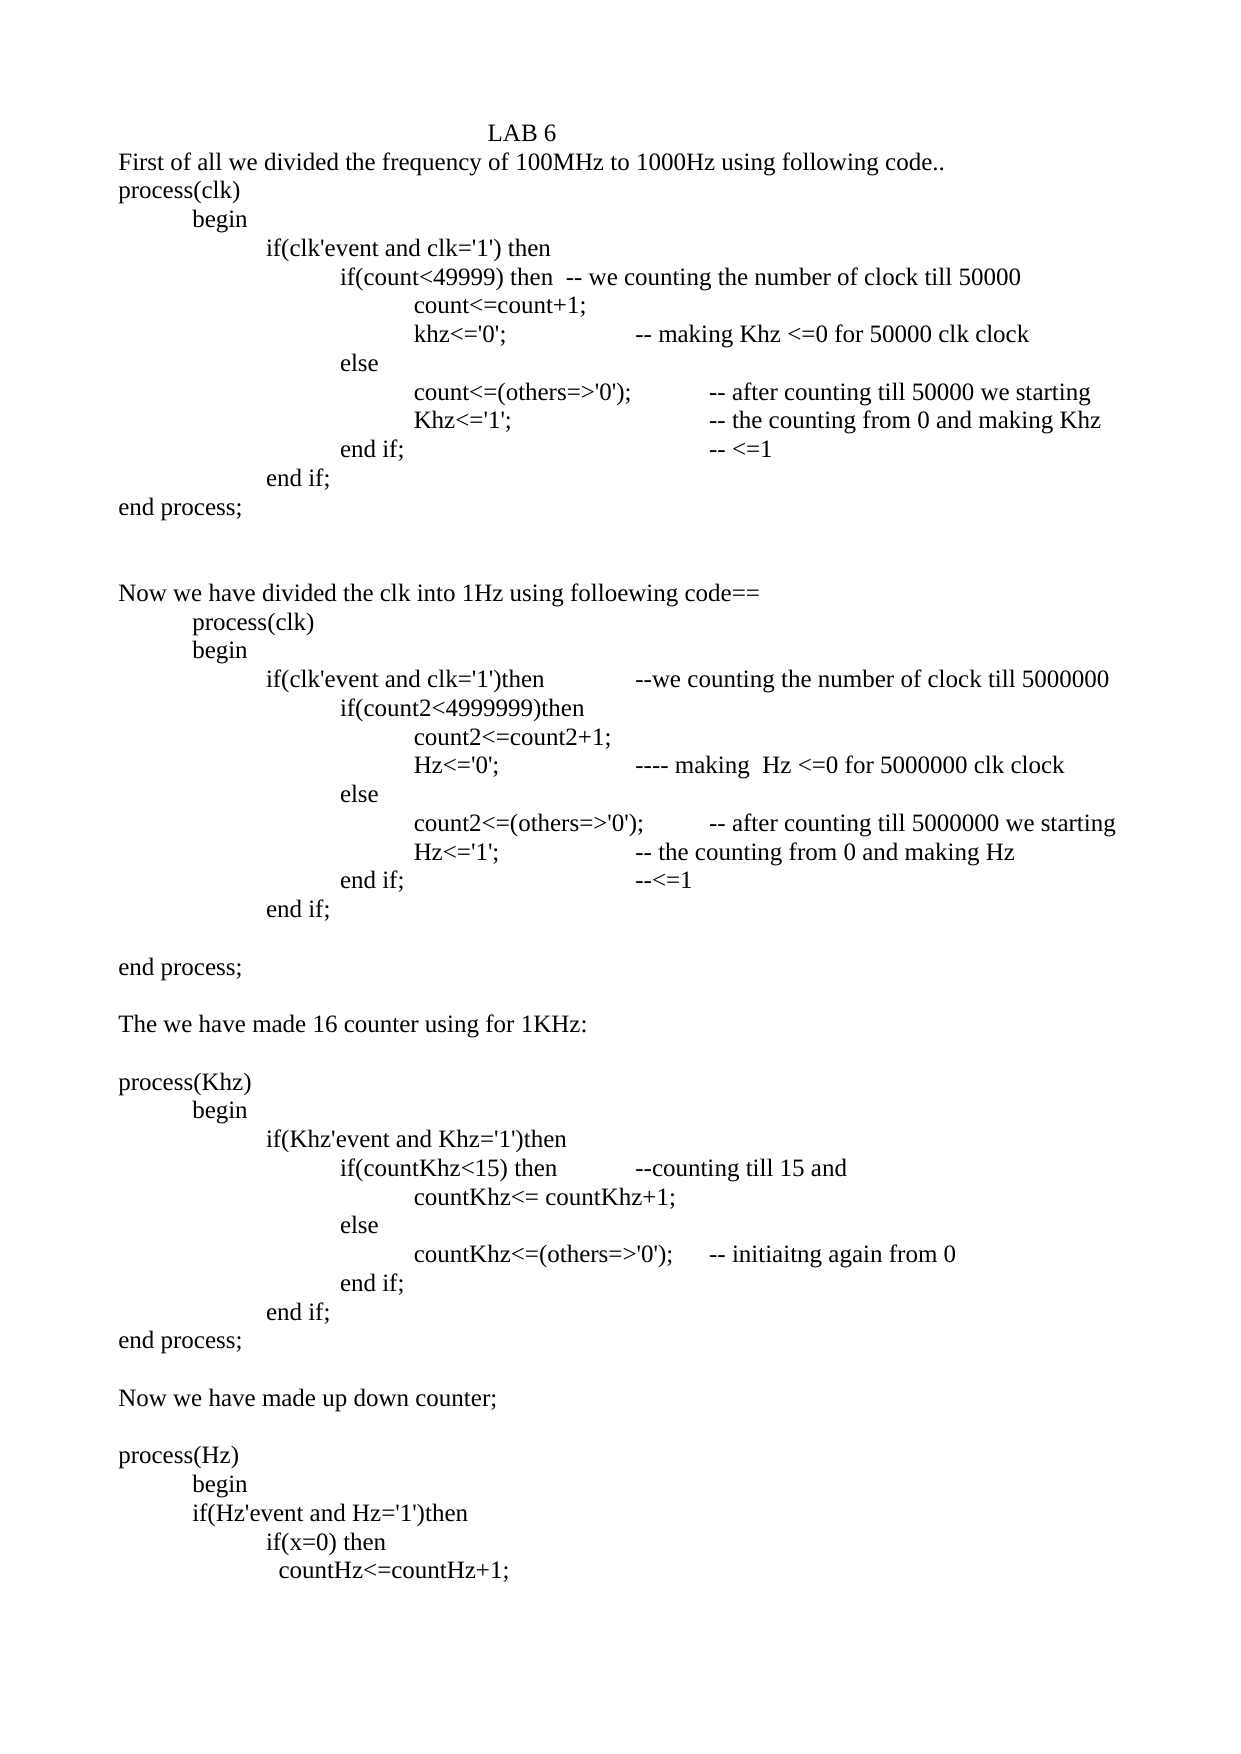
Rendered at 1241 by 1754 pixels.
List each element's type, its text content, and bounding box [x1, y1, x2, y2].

text countKhz<=(others=>'0'); -- initiaitng again from 0 [118, 1239, 1122, 1268]
text if(clk'event and clk='1')then --we counting the number of clock till 5000000 [118, 664, 1122, 693]
text if(Khz'event and Khz='1')then [118, 1124, 1122, 1153]
text end if; --<=1 [118, 866, 1122, 894]
text begin [118, 204, 1122, 233]
text Now we have made up down counter; [118, 1383, 1122, 1412]
text process(Hz) [118, 1441, 1122, 1469]
text end process; [118, 492, 1122, 521]
text else [118, 779, 1122, 808]
text end if; [118, 463, 1122, 492]
text countHz<=countHz+1; [118, 1556, 1122, 1584]
text begin [118, 636, 1122, 664]
text Hz<='0'; ---- making Hz <=0 for 5000000 clk clock [118, 751, 1122, 779]
text LAB 6 [118, 118, 1122, 147]
text count<=(others=>'0'); -- after counting till 50000 we starting [118, 377, 1122, 406]
text khz<='0'; -- making Khz <=0 for 50000 clk clock [118, 319, 1122, 348]
text begin [118, 1096, 1122, 1124]
text if(x=0) then [118, 1527, 1122, 1556]
text count<=count+1; [118, 291, 1122, 319]
text end if; [118, 894, 1122, 923]
text countKhz<= countKhz+1; [118, 1182, 1122, 1211]
text process(clk) [118, 607, 1122, 636]
text if(countKhz<15) then --counting till 15 and [118, 1153, 1122, 1182]
text else [118, 348, 1122, 377]
text Now we have divided the clk into 1Hz using folloewing code== [118, 578, 1122, 607]
text begin [118, 1469, 1122, 1498]
text else [118, 1211, 1122, 1239]
text end process; [118, 952, 1122, 981]
text if(count<49999) then -- we counting the number of clock till 50000 [118, 262, 1122, 291]
text count2<=(others=>'0'); -- after counting till 5000000 we starting [118, 808, 1122, 837]
text The we have made 16 counter using for 1KHz: [118, 1009, 1122, 1038]
text process(clk) [118, 176, 1122, 204]
text process(Khz) [118, 1067, 1122, 1096]
text Khz<='1'; -- the counting from 0 and making Khz [118, 406, 1122, 434]
text if(clk'event and clk='1') then [118, 233, 1122, 262]
text end if; [118, 1297, 1122, 1326]
text end process; [118, 1326, 1122, 1354]
text First of all we divided the frequency of 100MHz to 1000Hz using following code.. [118, 147, 1122, 176]
text count2<=count2+1; [118, 722, 1122, 751]
text end if; [118, 1268, 1122, 1297]
text if(Hz'event and Hz='1')then [118, 1498, 1122, 1527]
text end if; -- <=1 [118, 434, 1122, 463]
text if(count2<4999999)then [118, 693, 1122, 722]
text Hz<='1'; -- the counting from 0 and making Hz [118, 837, 1122, 866]
